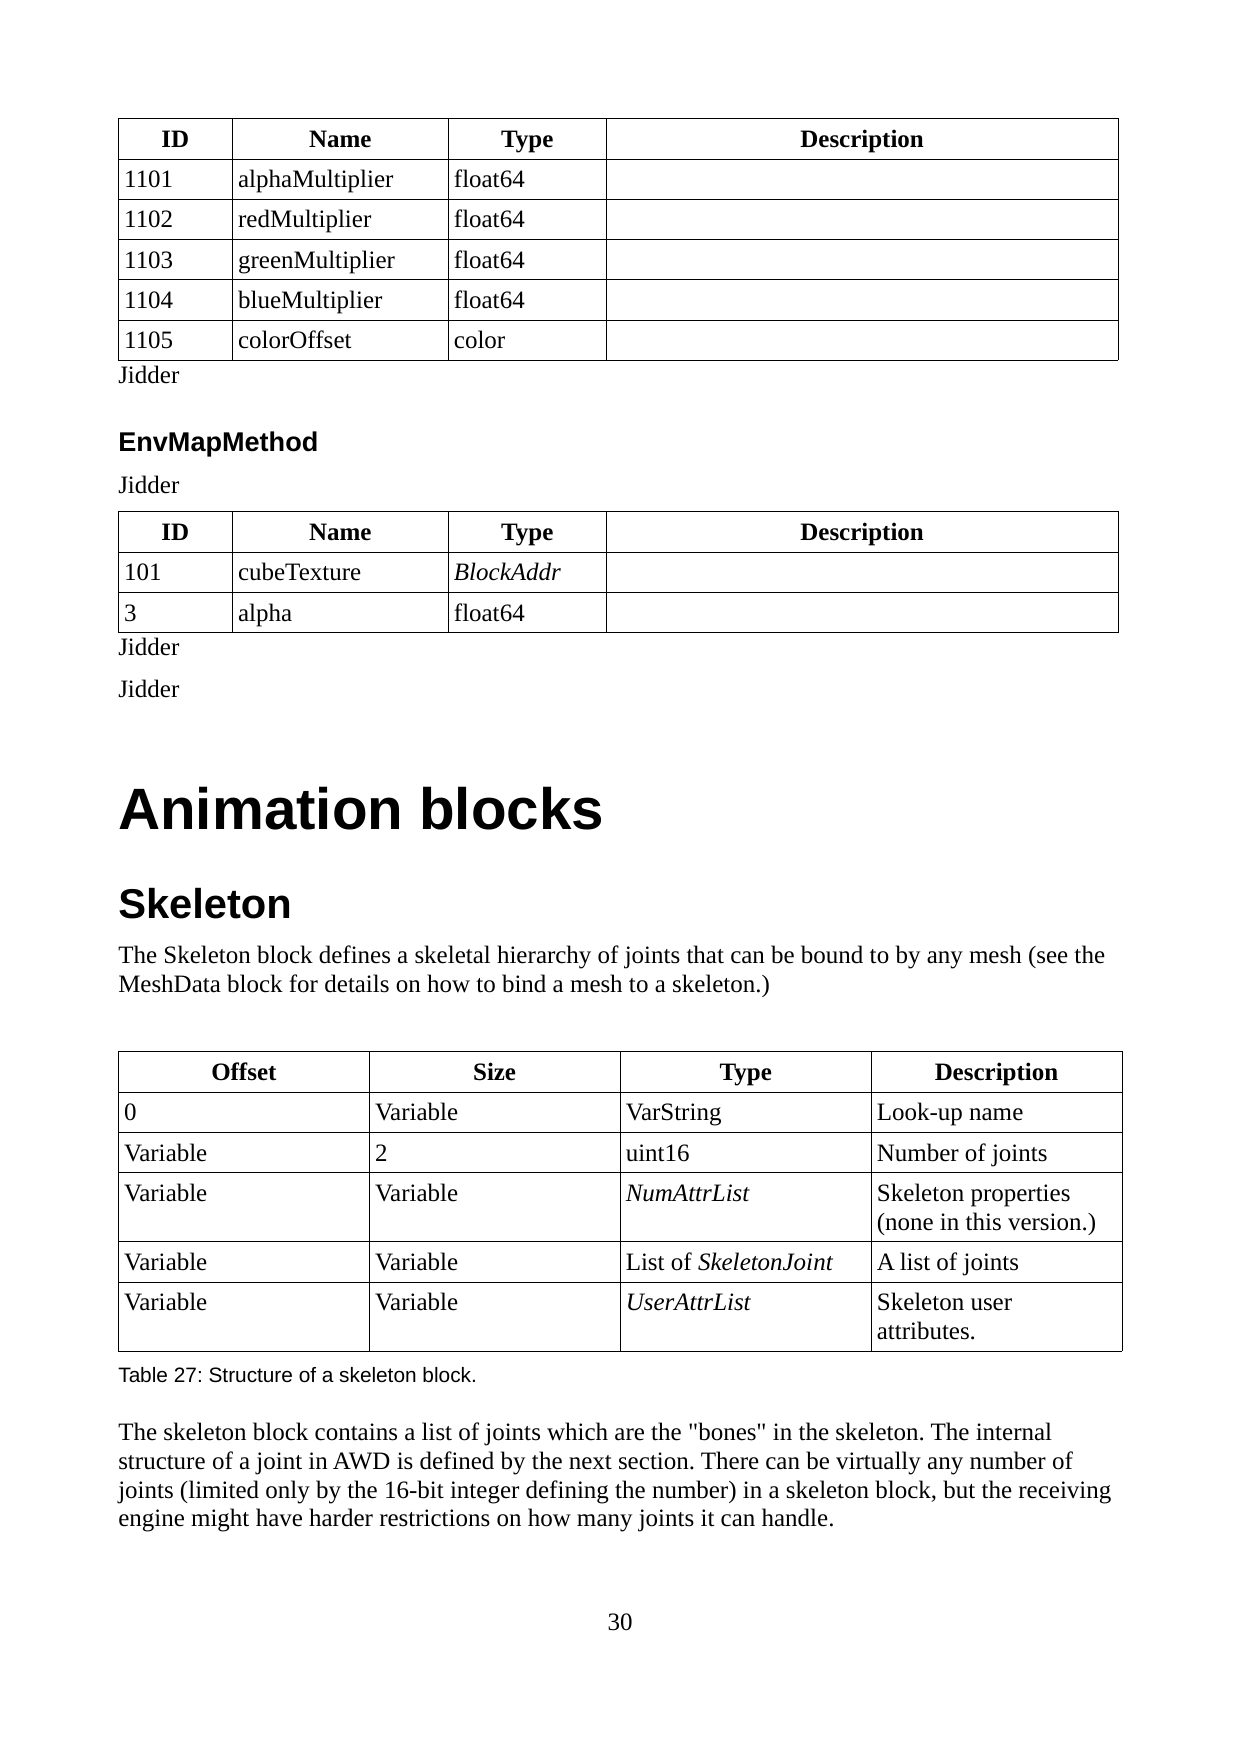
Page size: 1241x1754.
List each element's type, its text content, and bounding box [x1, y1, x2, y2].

table_cell [607, 593, 1118, 632]
table_cell A list of joints [872, 1242, 1122, 1282]
subtitle Skeleton [118, 879, 1122, 927]
table_header Type [449, 119, 606, 158]
table_cell blueMultiplier [233, 280, 448, 320]
table_cell Variable [370, 1242, 620, 1282]
text The Skeleton block defines a skeletal hierarchy of joints that can be bound to by any mesh (see the MeshData block for details on how to bind a mesh to a skeleton.) [118, 940, 1122, 997]
subtitle Animation blocks [118, 775, 1122, 842]
table_cell [607, 280, 1118, 320]
table_cell greenMultiplier [233, 240, 448, 279]
table_cell BlockAddr [449, 553, 606, 592]
table_cell Variable [119, 1173, 369, 1241]
table_cell 101 [119, 553, 232, 592]
table_cell cubeTexture [233, 553, 448, 592]
table_cell 1102 [119, 200, 232, 239]
table_cell Variable [119, 1242, 369, 1282]
table_cell Look-up name [872, 1093, 1122, 1132]
table_cell List of SkeletonJoint [621, 1242, 871, 1282]
table_cell Skeleton properties (none in this version.) [872, 1173, 1122, 1241]
table_cell 2 [370, 1133, 620, 1172]
table_cell Variable [119, 1283, 369, 1351]
table_cell float64 [449, 240, 606, 279]
table_header Name [233, 119, 448, 158]
table_cell float64 [449, 280, 606, 320]
table_cell 1103 [119, 240, 232, 279]
table_cell colorOffset [233, 321, 448, 360]
table_cell Variable [370, 1173, 620, 1241]
table_cell float64 [449, 160, 606, 199]
text Table 27: Structure of a skeleton block. [118, 1363, 1122, 1387]
table_cell 1104 [119, 280, 232, 320]
table_cell Variable [370, 1283, 620, 1351]
table_cell uint16 [621, 1133, 871, 1172]
text The skeleton block contains a list of joints which are the "bones" in the skeleton. The internal structure of a joint in AWD is defined by the next section. There can be virtually any number of joints (limited only by the 16-bit integer defining the number) in a skeleton block, but the receiving engine might have harder restrictions on how many joints it can handle. [118, 1417, 1122, 1532]
table_header Size [370, 1052, 620, 1092]
table_cell NumAttrList [621, 1173, 871, 1241]
table_cell UserAttrList [621, 1283, 871, 1351]
table_header Offset [119, 1052, 369, 1092]
table_cell [607, 321, 1118, 360]
table_header Type [449, 512, 606, 552]
table_cell 3 [119, 593, 232, 632]
table_cell VarString [621, 1093, 871, 1132]
table_cell float64 [449, 593, 606, 632]
table_header ID [119, 512, 232, 552]
table_cell color [449, 321, 606, 360]
table_cell Number of joints [872, 1133, 1122, 1172]
table_cell Skeleton user attributes. [872, 1283, 1122, 1351]
table_cell float64 [449, 200, 606, 239]
table_cell [607, 160, 1118, 199]
table_cell [607, 553, 1118, 592]
table_cell Variable [119, 1133, 369, 1172]
table_header Description [607, 512, 1118, 552]
table_cell alpha [233, 593, 448, 632]
table_header ID [119, 119, 232, 158]
table_cell 1101 [119, 160, 232, 199]
table_header Description [607, 119, 1118, 158]
table_header Name [233, 512, 448, 552]
text Jidder [118, 674, 1122, 702]
table_cell redMultiplier [233, 200, 448, 239]
table_cell 1105 [119, 321, 232, 360]
table_header Type [621, 1052, 871, 1092]
table_cell alphaMultiplier [233, 160, 448, 199]
text Jidder [118, 632, 1122, 661]
table_cell [607, 200, 1118, 239]
table_header Description [872, 1052, 1122, 1092]
table_cell Variable [370, 1093, 620, 1132]
subtitle EnvMapMethod [118, 426, 1122, 458]
text Jidder [118, 470, 1122, 499]
table_cell 0 [119, 1093, 369, 1132]
text Jidder [118, 360, 1122, 389]
table_cell [607, 240, 1118, 279]
